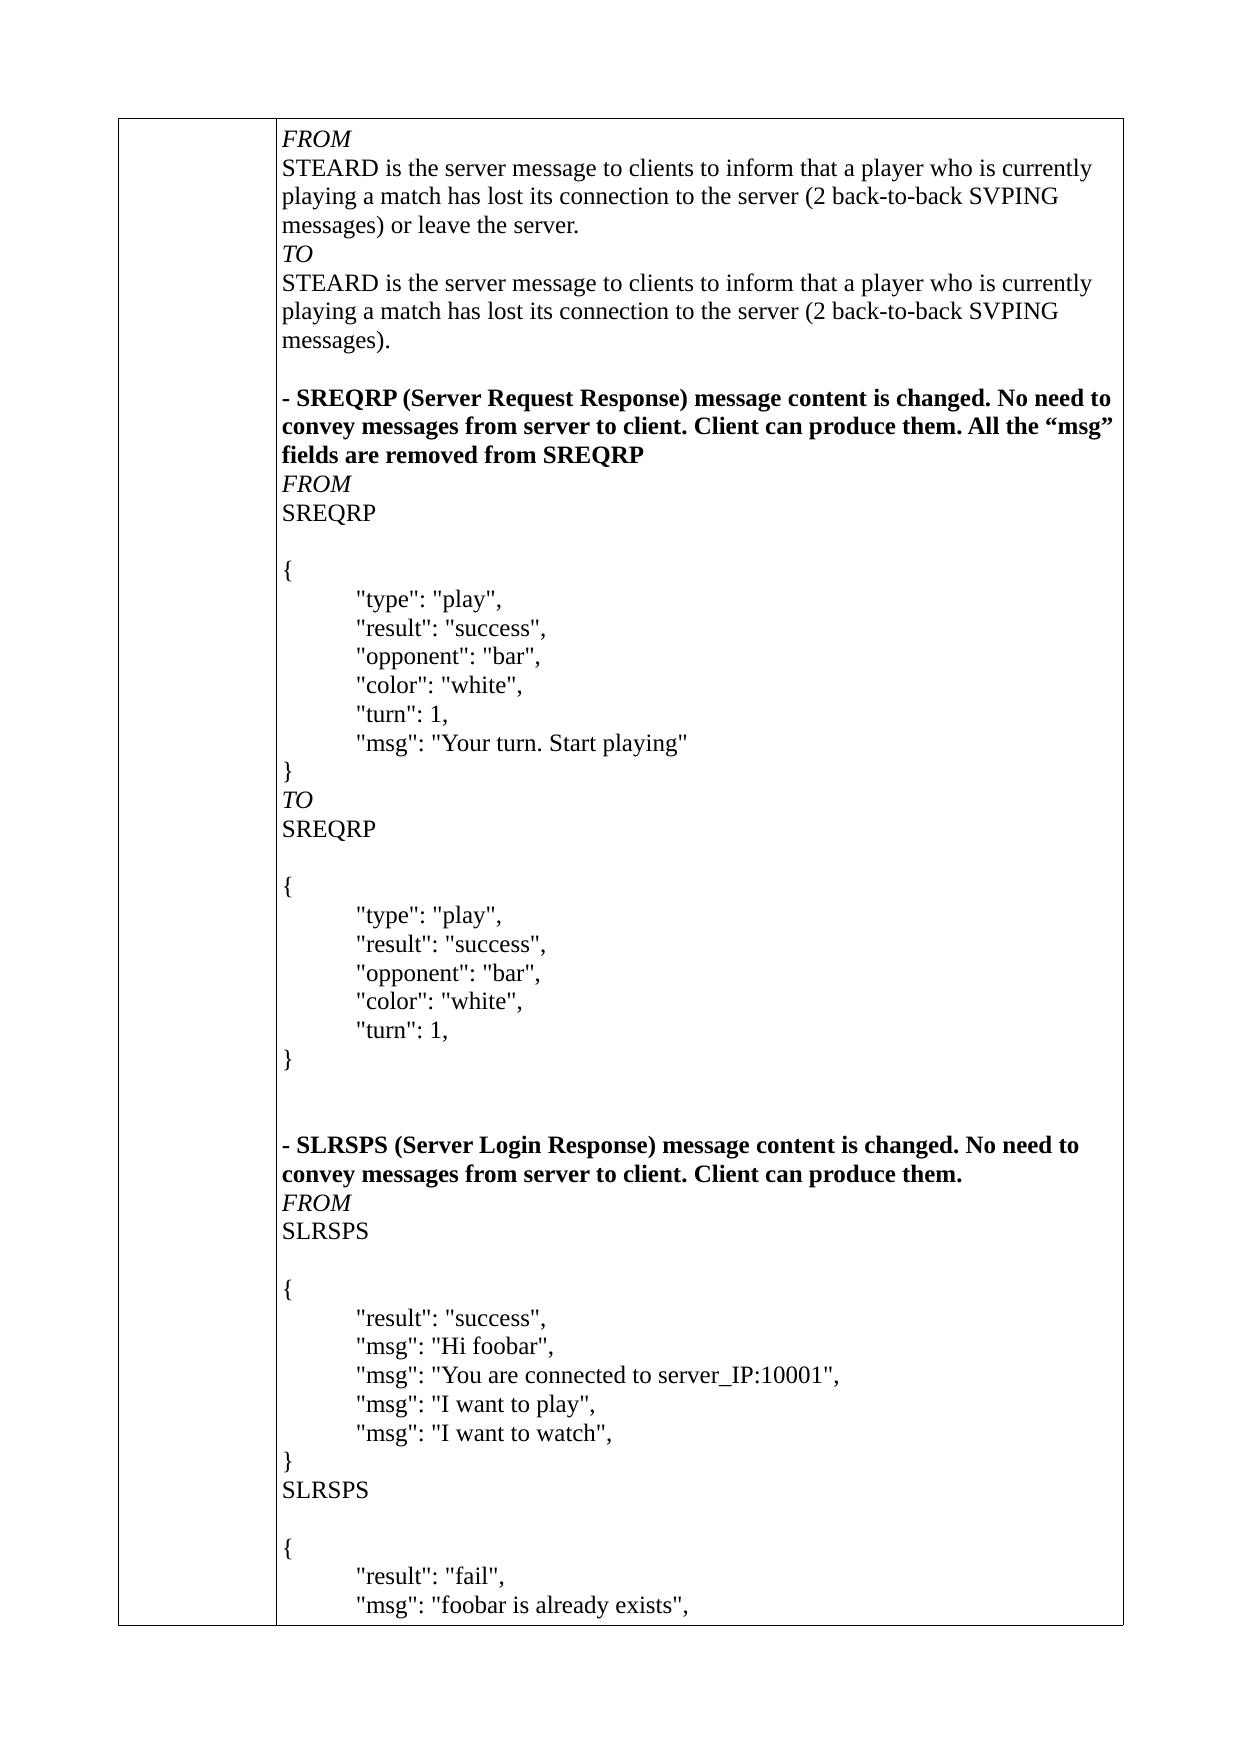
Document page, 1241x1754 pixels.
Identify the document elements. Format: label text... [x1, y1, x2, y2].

table_header [119, 119, 276, 1625]
table_header FROM STEARD is the server message to clients to inform that a player who is currently playing a match has lost its connection to the server (2 back-to-back SVPING messages) or leave the server. TO STEARD is the server message to clients to inform that a player who is currently playing a match has lost its connection to the server (2 back-to-back SVPING messages). - SREQRP (Server Request Response) message content is changed. No need to convey messages from server to client. Client can produce them. All the “msg” fields are removed from SREQRP FROM SREQRP { "type": "play", "result": "success", "opponent": "bar", "color": "white", "turn": 1, "msg": "Your turn. Start playing" } TO SREQRP { "type": "play", "result": "success", "opponent": "bar", "color": "white", "turn": 1, } - SLRSPS (Server Login Response) message content is changed. No need to convey messages from server to client. Client can produce them. FROM SLRSPS { "result": "success", "msg": "Hi foobar", "msg": "You are connected to server_IP:10001", "msg": "I want to play", "msg": "I want to watch", } SLRSPS { "result": "fail", "msg": "foobar is already exists", [277, 119, 1123, 1625]
